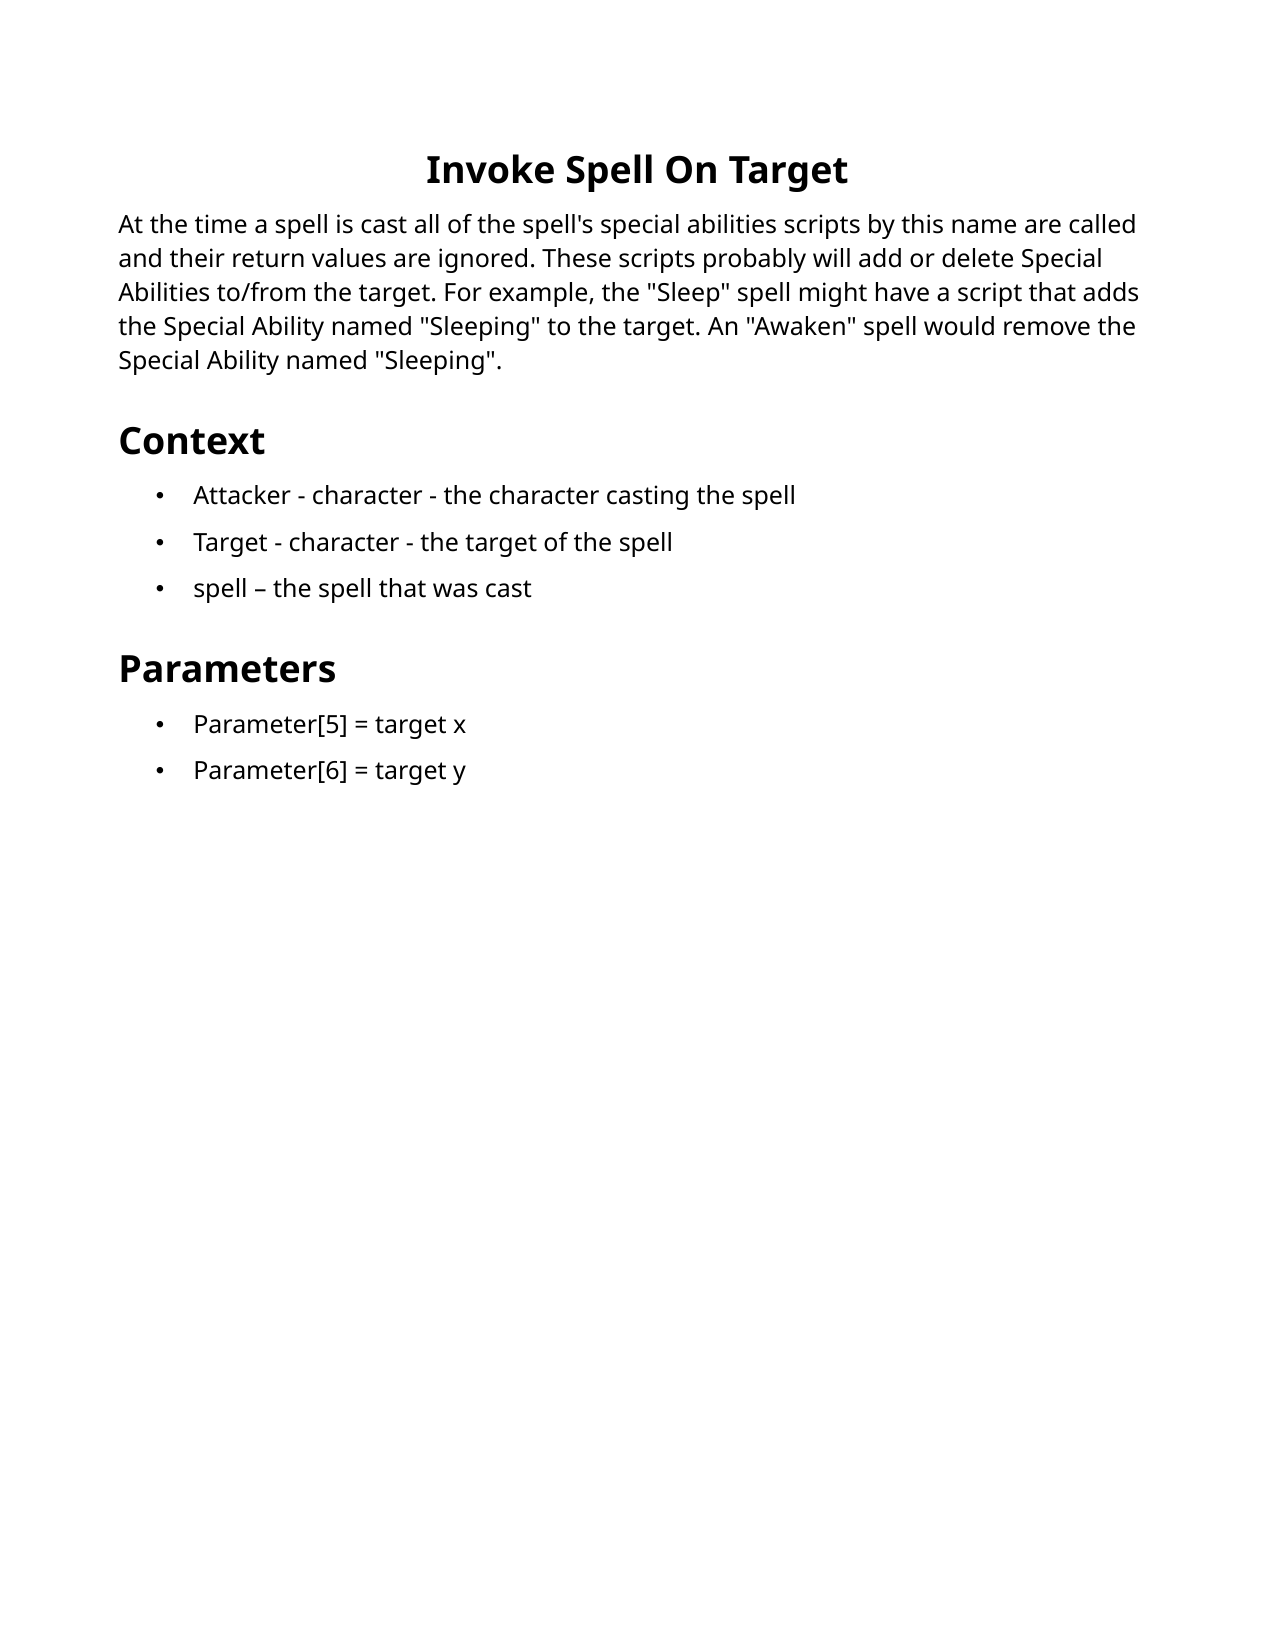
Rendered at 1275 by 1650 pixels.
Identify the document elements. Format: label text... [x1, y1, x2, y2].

subtitle Invoke Spell On Target [118, 143, 1157, 194]
text At the time a spell is cast all of the spell's special abilities scripts by this name are called and their return values are ignored. These scripts probably will add or delete Special Abilities to/from the target. For example, the "Sleep" spell might have a script that adds the Special Ability named "Sleeping" to the target. An "Awaken" spell would remove the Special Ability named "Sleeping". [118, 207, 1157, 377]
list Attacker - character - the character casting the spell [156, 478, 1157, 512]
list Target - character - the target of the spell [156, 524, 1157, 559]
subtitle Parameters [118, 643, 1157, 694]
list spell – the spell that was cast [156, 571, 1157, 605]
list Parameter[5] = target x [156, 706, 1157, 740]
list Parameter[6] = target y [156, 753, 1157, 787]
subtitle Context [118, 414, 1157, 466]
